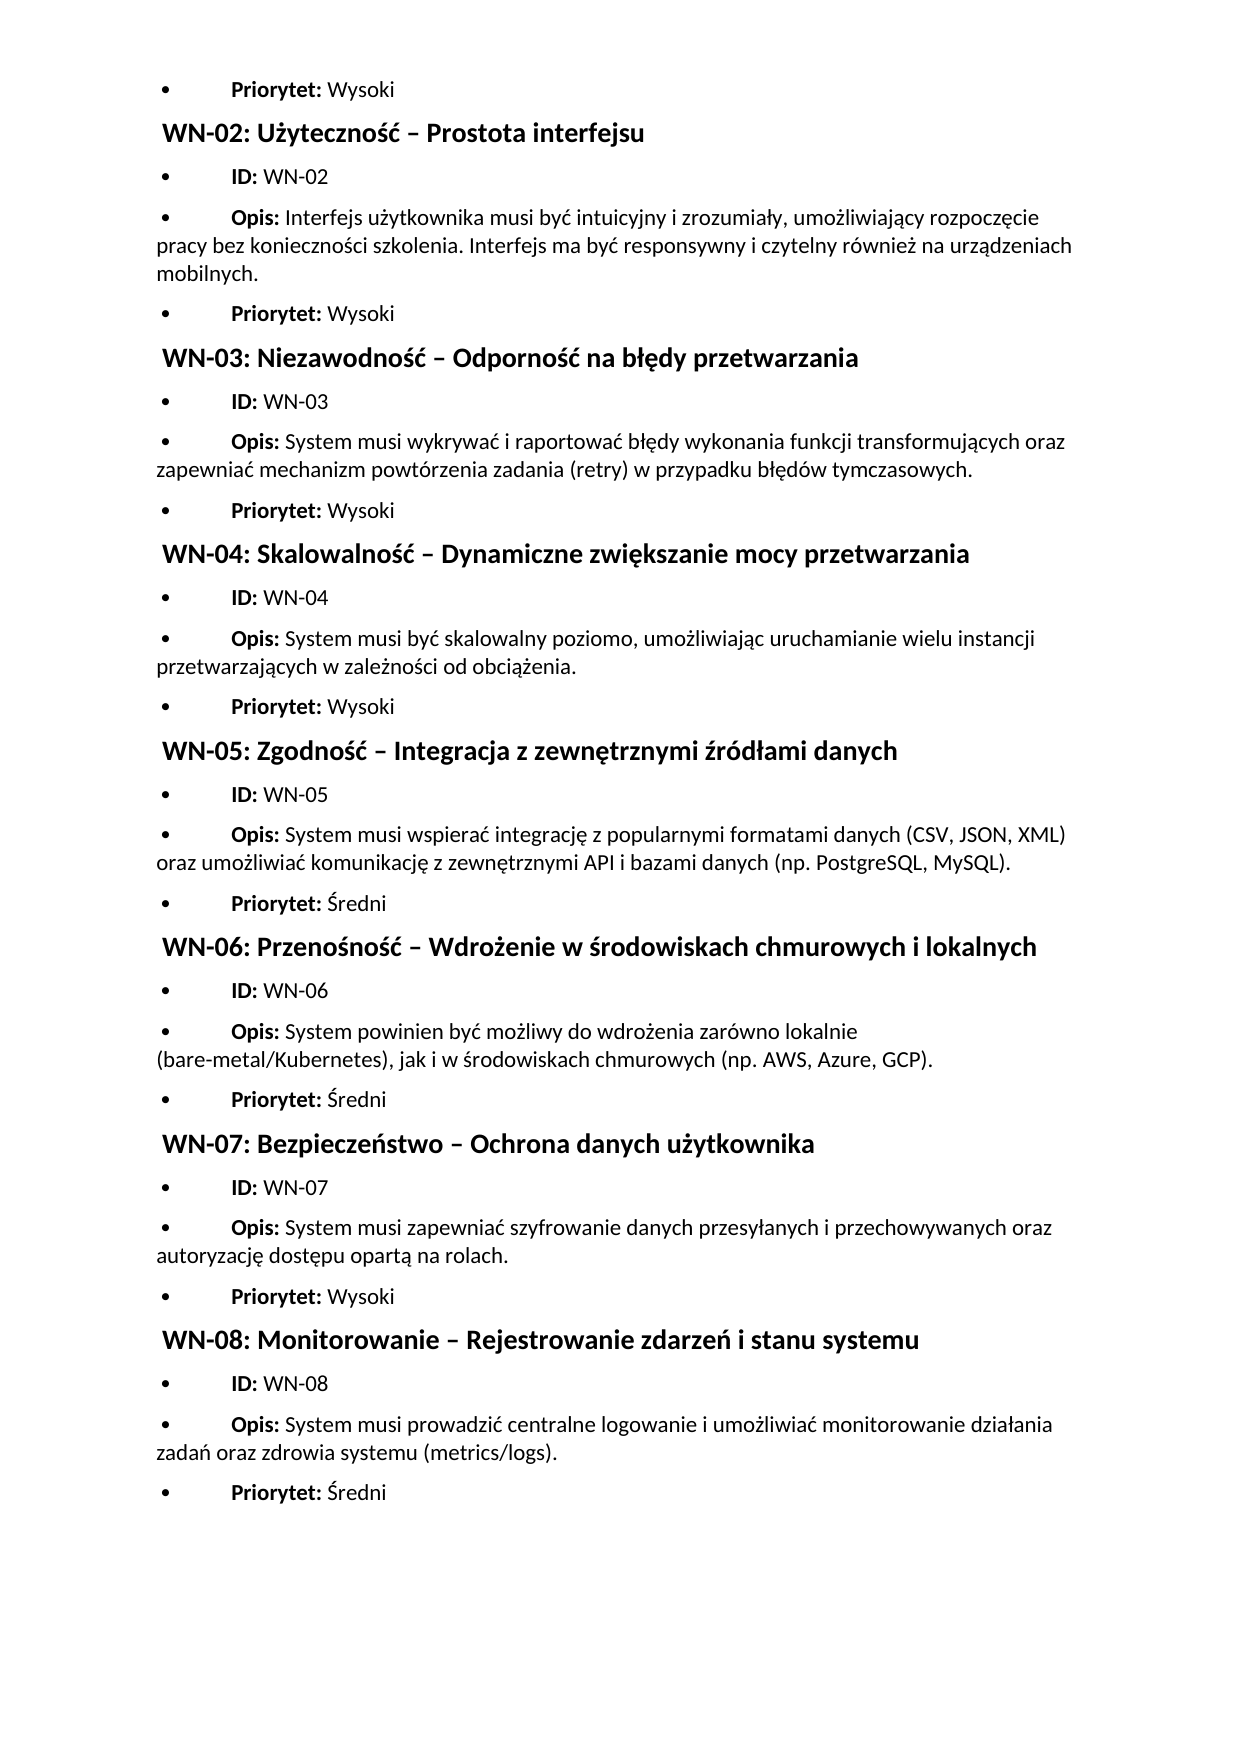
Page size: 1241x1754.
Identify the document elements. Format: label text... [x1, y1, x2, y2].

list Opis: Interfejs użytkownika musi być intuicyjny i zrozumiały, umożliwiający rozpoczęcie pracy bez konieczności szkolenia. Interfejs ma być responsywny i czytelny również na urządzeniach mobilnych. [156, 203, 1079, 287]
list Opis: System musi być skalowalny poziomo, umożliwiając uruchamianie wielu instancji przetwarzających w zależności od obciążenia. [156, 624, 1079, 680]
subtitle WN-04: Skalowalność – Dynamiczne zwiększanie mocy przetwarzania [156, 536, 1079, 571]
subtitle WN-06: Przenośność – Wdrożenie w środowiskach chmurowych i lokalnych [156, 929, 1079, 964]
list ID: WN-07 [156, 1173, 1079, 1201]
subtitle WN-03: Niezawodność – Odporność na błędy przetwarzania [156, 340, 1079, 374]
list Opis: System musi prowadzić centralne logowanie i umożliwiać monitorowanie działania zadań oraz zdrowia systemu (metrics/logs). [156, 1410, 1079, 1466]
list Opis: System musi zapewniać szyfrowanie danych przesyłanych i przechowywanych oraz autoryzację dostępu opartą na rolach. [156, 1213, 1079, 1269]
list Priorytet: Średni [156, 889, 1079, 917]
list Priorytet: Wysoki [156, 1282, 1079, 1310]
list ID: WN-04 [156, 583, 1079, 611]
subtitle WN-05: Zgodność – Integracja z zewnętrznymi źródłami danych [156, 733, 1079, 767]
list ID: WN-05 [156, 780, 1079, 808]
list Priorytet: Wysoki [156, 299, 1079, 327]
list Opis: System musi wspierać integrację z popularnymi formatami danych (CSV, JSON, XML) oraz umożliwiać komunikację z zewnętrznymi API i bazami danych (np. PostgreSQL, MySQL). [156, 820, 1079, 876]
subtitle WN-07: Bezpieczeństwo – Ochrona danych użytkownika [156, 1126, 1079, 1160]
list Opis: System musi wykrywać i raportować błędy wykonania funkcji transformujących oraz zapewniać mechanizm powtórzenia zadania (retry) w przypadku błędów tymczasowych. [156, 427, 1079, 483]
list Priorytet: Wysoki [156, 496, 1079, 524]
list ID: WN-06 [156, 976, 1079, 1004]
list Priorytet: Średni [156, 1478, 1079, 1506]
list ID: WN-03 [156, 387, 1079, 415]
list Priorytet: Wysoki [156, 692, 1079, 720]
subtitle WN-08: Monitorowanie – Rejestrowanie zdarzeń i stanu systemu [156, 1322, 1079, 1357]
list Priorytet: Średni [156, 1085, 1079, 1113]
list ID: WN-02 [156, 162, 1079, 190]
list Priorytet: Wysoki [156, 75, 1079, 103]
list Opis: System powinien być możliwy do wdrożenia zarówno lokalnie (bare-metal/Kubernetes), jak i w środowiskach chmurowych (np. AWS, Azure, GCP). [156, 1017, 1079, 1073]
list ID: WN-08 [156, 1369, 1079, 1397]
subtitle WN-02: Użyteczność – Prostota interfejsu [156, 116, 1079, 150]
